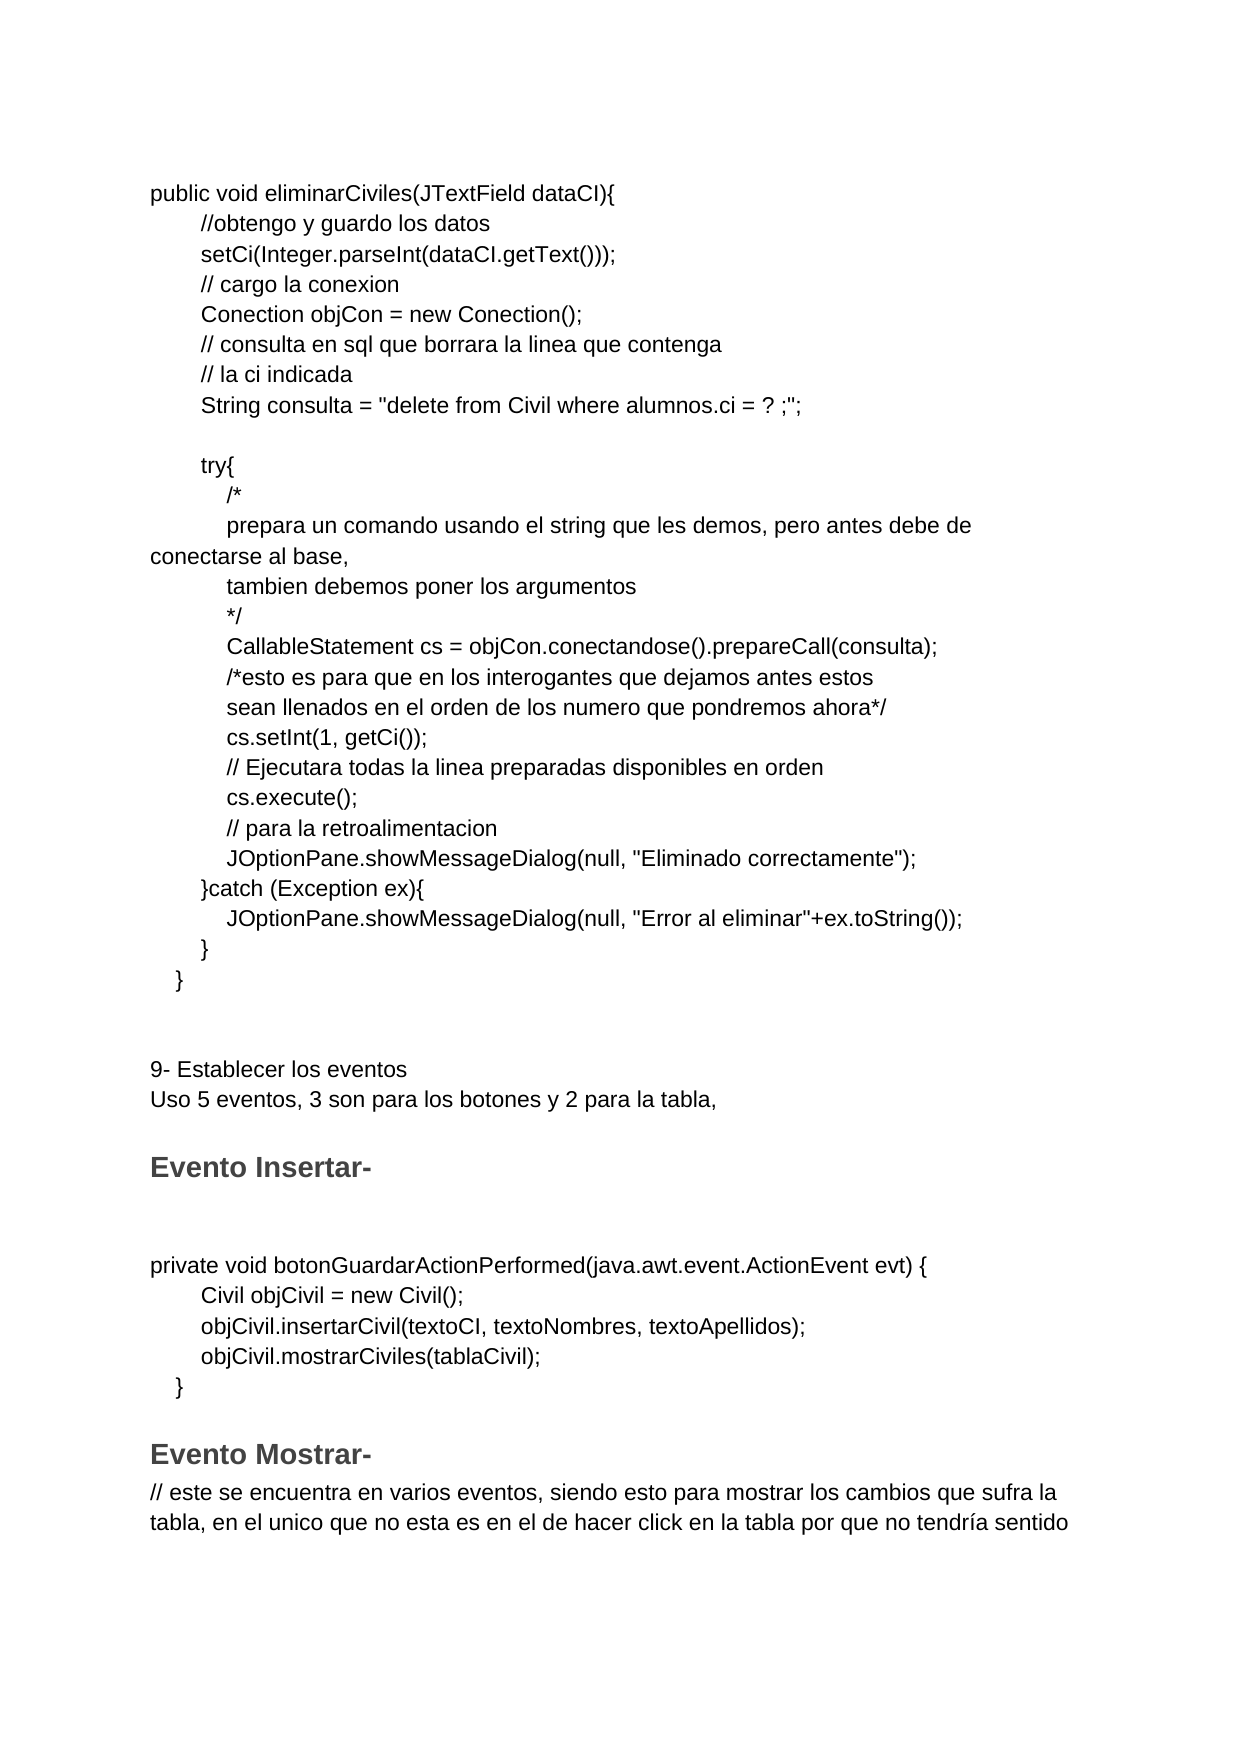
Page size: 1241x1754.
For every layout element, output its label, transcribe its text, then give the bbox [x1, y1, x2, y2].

text cs.execute(); [150, 784, 1090, 811]
text } [150, 935, 1090, 962]
text objCivil.mostrarCiviles(tablaCivil); [150, 1343, 1090, 1369]
text Uso 5 eventos, 3 son para los botones y 2 para la tabla, [150, 1086, 1090, 1113]
text JOptionPane.showMessageDialog(null, "Eliminado correctamente"); [150, 845, 1090, 871]
text // cargo la conexion [150, 271, 1090, 297]
text } [150, 1373, 1090, 1399]
text // la ci indicada [150, 361, 1090, 388]
text } [150, 966, 1090, 992]
text /*esto es para que en los interogantes que dejamos antes estos [150, 663, 1090, 690]
text objCivil.insertarCivil(textoCI, textoNombres, textoApellidos); [150, 1313, 1090, 1339]
subtitle Evento Insertar- [150, 1150, 1090, 1183]
text // Ejecutara todas la linea preparadas disponibles en orden [150, 754, 1090, 781]
text */ [150, 603, 1090, 629]
text public void eliminarCiviles(JTextField dataCI){ [150, 180, 1090, 207]
subtitle Evento Mostrar- [150, 1437, 1090, 1470]
text JOptionPane.showMessageDialog(null, "Error al eliminar"+ex.toString()); [150, 905, 1090, 932]
text CallableStatement cs = objCon.conectandose().prepareCall(consulta); [150, 633, 1090, 660]
text cs.setInt(1, getCi()); [150, 724, 1090, 750]
text Civil objCivil = new Civil(); [150, 1282, 1090, 1309]
text // para la retroalimentacion [150, 814, 1090, 841]
text try{ [150, 452, 1090, 478]
text // consulta en sql que borrara la linea que contenga [150, 331, 1090, 358]
text sean llenados en el orden de los numero que pondremos ahora*/ [150, 694, 1090, 720]
text /* [150, 482, 1090, 509]
text // este se encuentra en varios eventos, siendo esto para mostrar los cambios que sufra la tabla, en el unico que no esta es en el de hacer click en la tabla por que no tendría sentido [150, 1478, 1090, 1535]
text Conection objCon = new Conection(); [150, 301, 1090, 327]
text //obtengo y guardo los datos [150, 210, 1090, 237]
text tambien debemos poner los argumentos [150, 573, 1090, 599]
text setCi(Integer.parseInt(dataCI.getText())); [150, 241, 1090, 267]
text }catch (Exception ex){ [150, 875, 1090, 901]
text String consulta = "delete from Civil where alumnos.ci = ? ;"; [150, 392, 1090, 418]
text private void botonGuardarActionPerformed(java.awt.event.ActionEvent evt) { [150, 1252, 1090, 1279]
text 9- Establecer los eventos [150, 1056, 1090, 1083]
text prepara un comando usando el string que les demos, pero antes debe de conectarse al base, [150, 512, 1090, 569]
